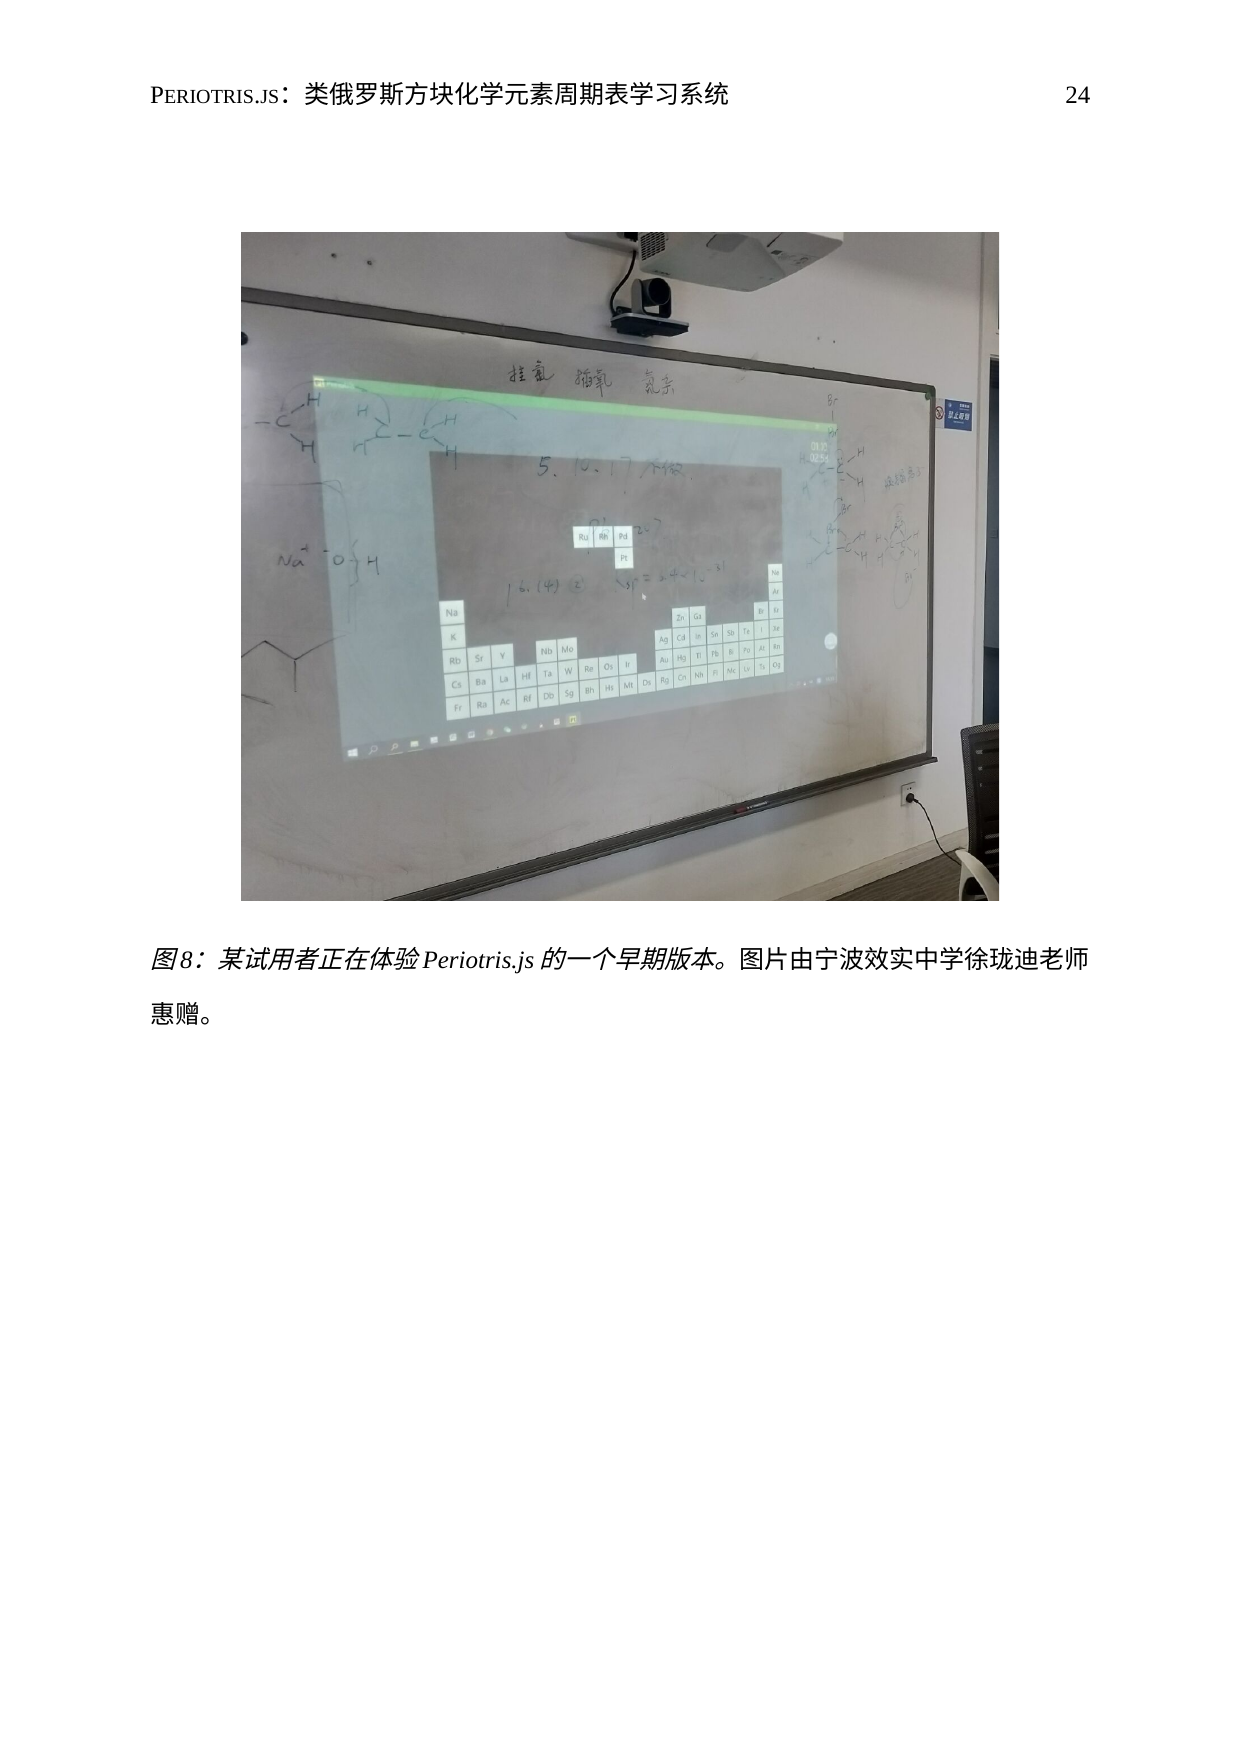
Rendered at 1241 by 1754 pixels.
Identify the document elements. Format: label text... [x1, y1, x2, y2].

text 图8：某试用者正在体验Periotris.js的一个早期版本。图片由宁波效实中学徐珑迪老师惠赠。 [150, 940, 1090, 1030]
